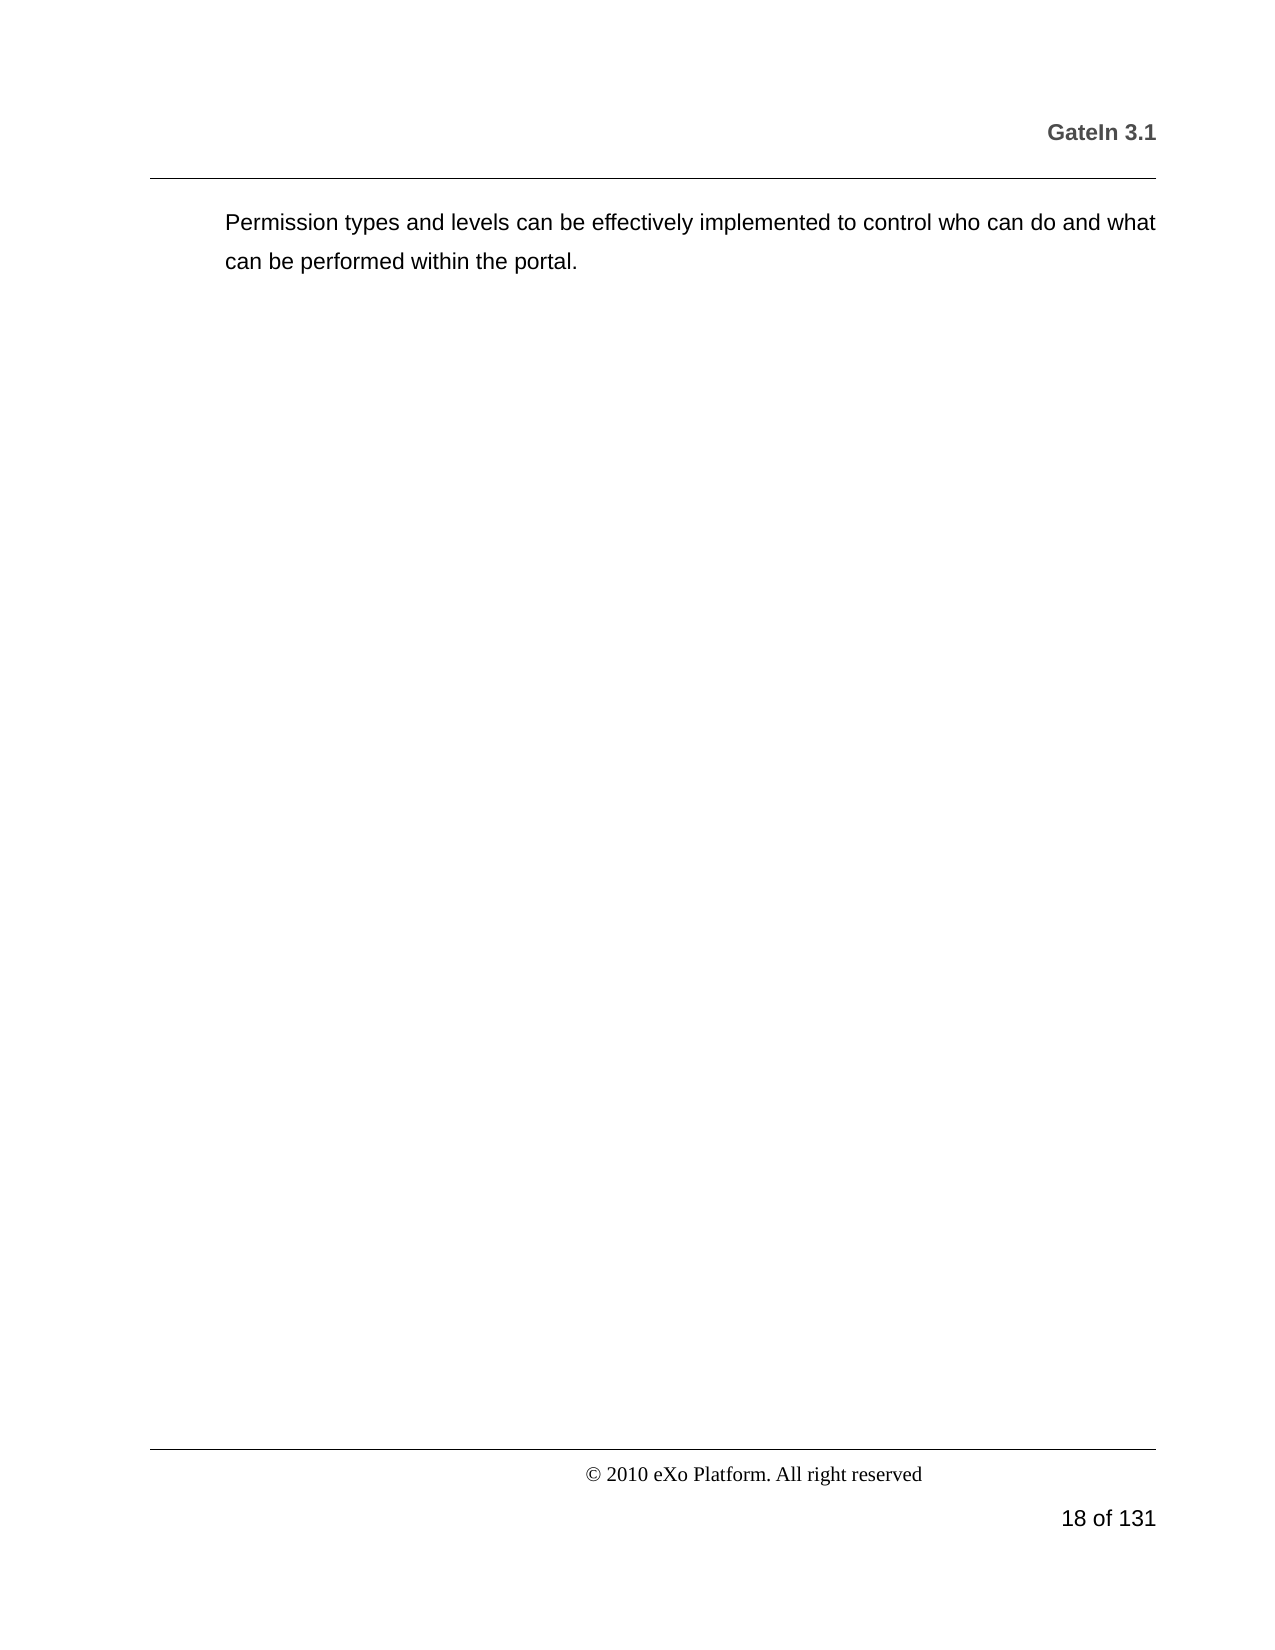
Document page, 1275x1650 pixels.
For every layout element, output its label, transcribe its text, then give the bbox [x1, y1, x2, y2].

list Permission types and levels can be effectively implemented to control who can do and what can be performed within the portal. [187, 208, 1156, 274]
